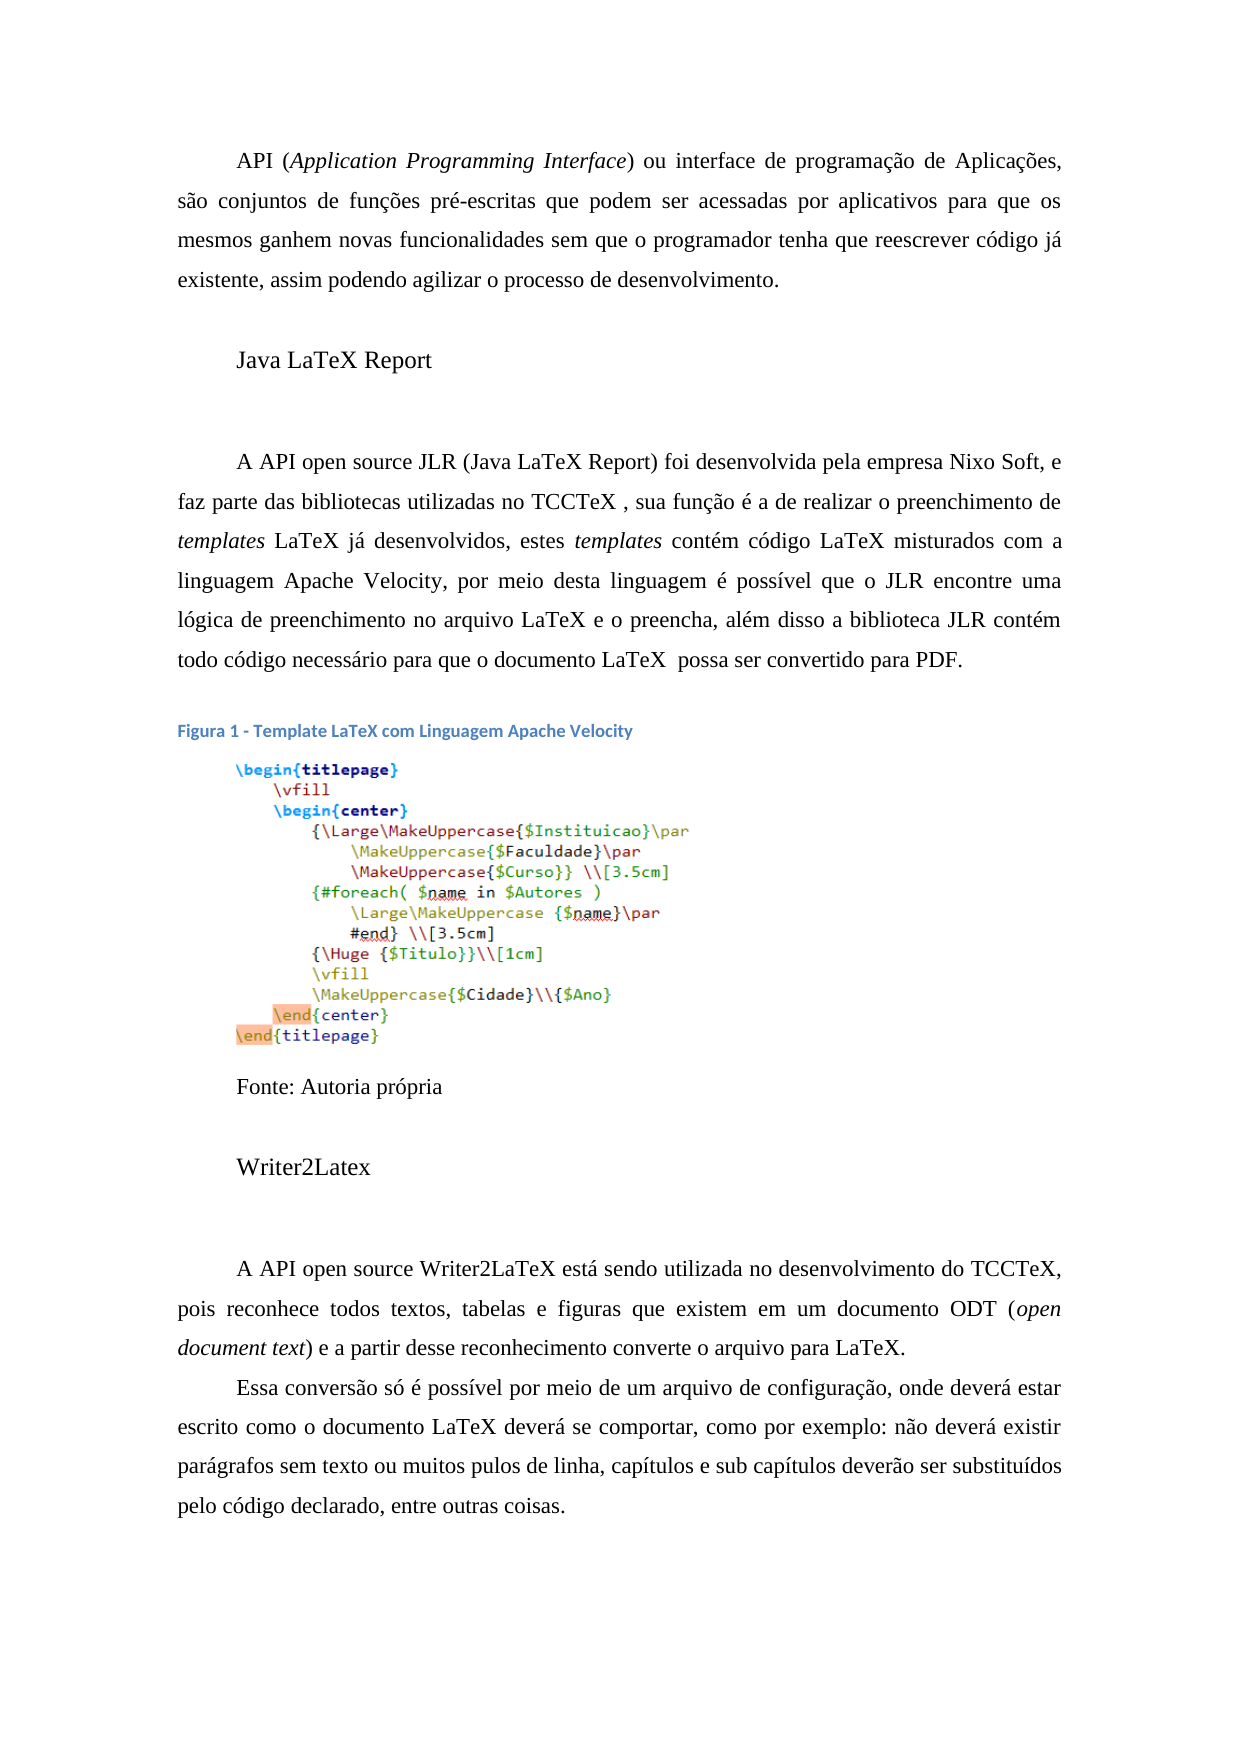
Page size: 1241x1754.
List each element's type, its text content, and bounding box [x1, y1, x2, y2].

subtitle Java LaTeX Report [177, 345, 1063, 374]
text Figura 1 - Template LaTeX com Linguagem Apache Velocity [177, 720, 1063, 743]
text Essa conversão só é possível por meio de um arquivo de configuração, onde deverá estar escrito como o documento LaTeX deverá se comportar, como por exemplo: não deverá existir parágrafos sem texto ou muitos pulos de linha, capítulos e sub capítulos deverão ser substituídos pelo código declarado, entre outras coisas. [177, 1373, 1063, 1518]
text API (Application Programming Interface) ou interface de programação de Aplicações, são conjuntos de funções pré-escritas que podem ser acessadas por aplicativos para que os mesmos ganhem novas funcionalidades sem que o programador tenha que reescrever código já existente, assim podendo agilizar o processo de desenvolvimento. [177, 148, 1063, 292]
text A API open source Writer2LaTeX está sendo utilizada no desenvolvimento do TCCTeX, pois reconhece todos textos, tabelas e figuras que existem em um documento ODT (open document text) e a partir desse reconhecimento converte o arquivo para LaTeX. [177, 1255, 1063, 1360]
subtitle Writer2Latex [177, 1152, 1063, 1180]
text Fonte: Autoria própria [177, 1073, 1063, 1099]
text A API open source JLR (Java LaTeX Report) foi desenvolvida pela empresa Nixo Soft, e faz parte das bibliotecas utilizadas no TCCTeX , sua função é a de realizar o preenchimento de templates LaTeX já desenvolvidos, estes templates contém código LaTeX misturados com a linguagem Apache Velocity, por meio desta linguagem é possível que o JLR encontre uma lógica de preenchimento no arquivo LaTeX e o preencha, além disso a biblioteca JLR contém todo código necessário para que o documento LaTeX possa ser convertido para PDF. [177, 448, 1063, 672]
